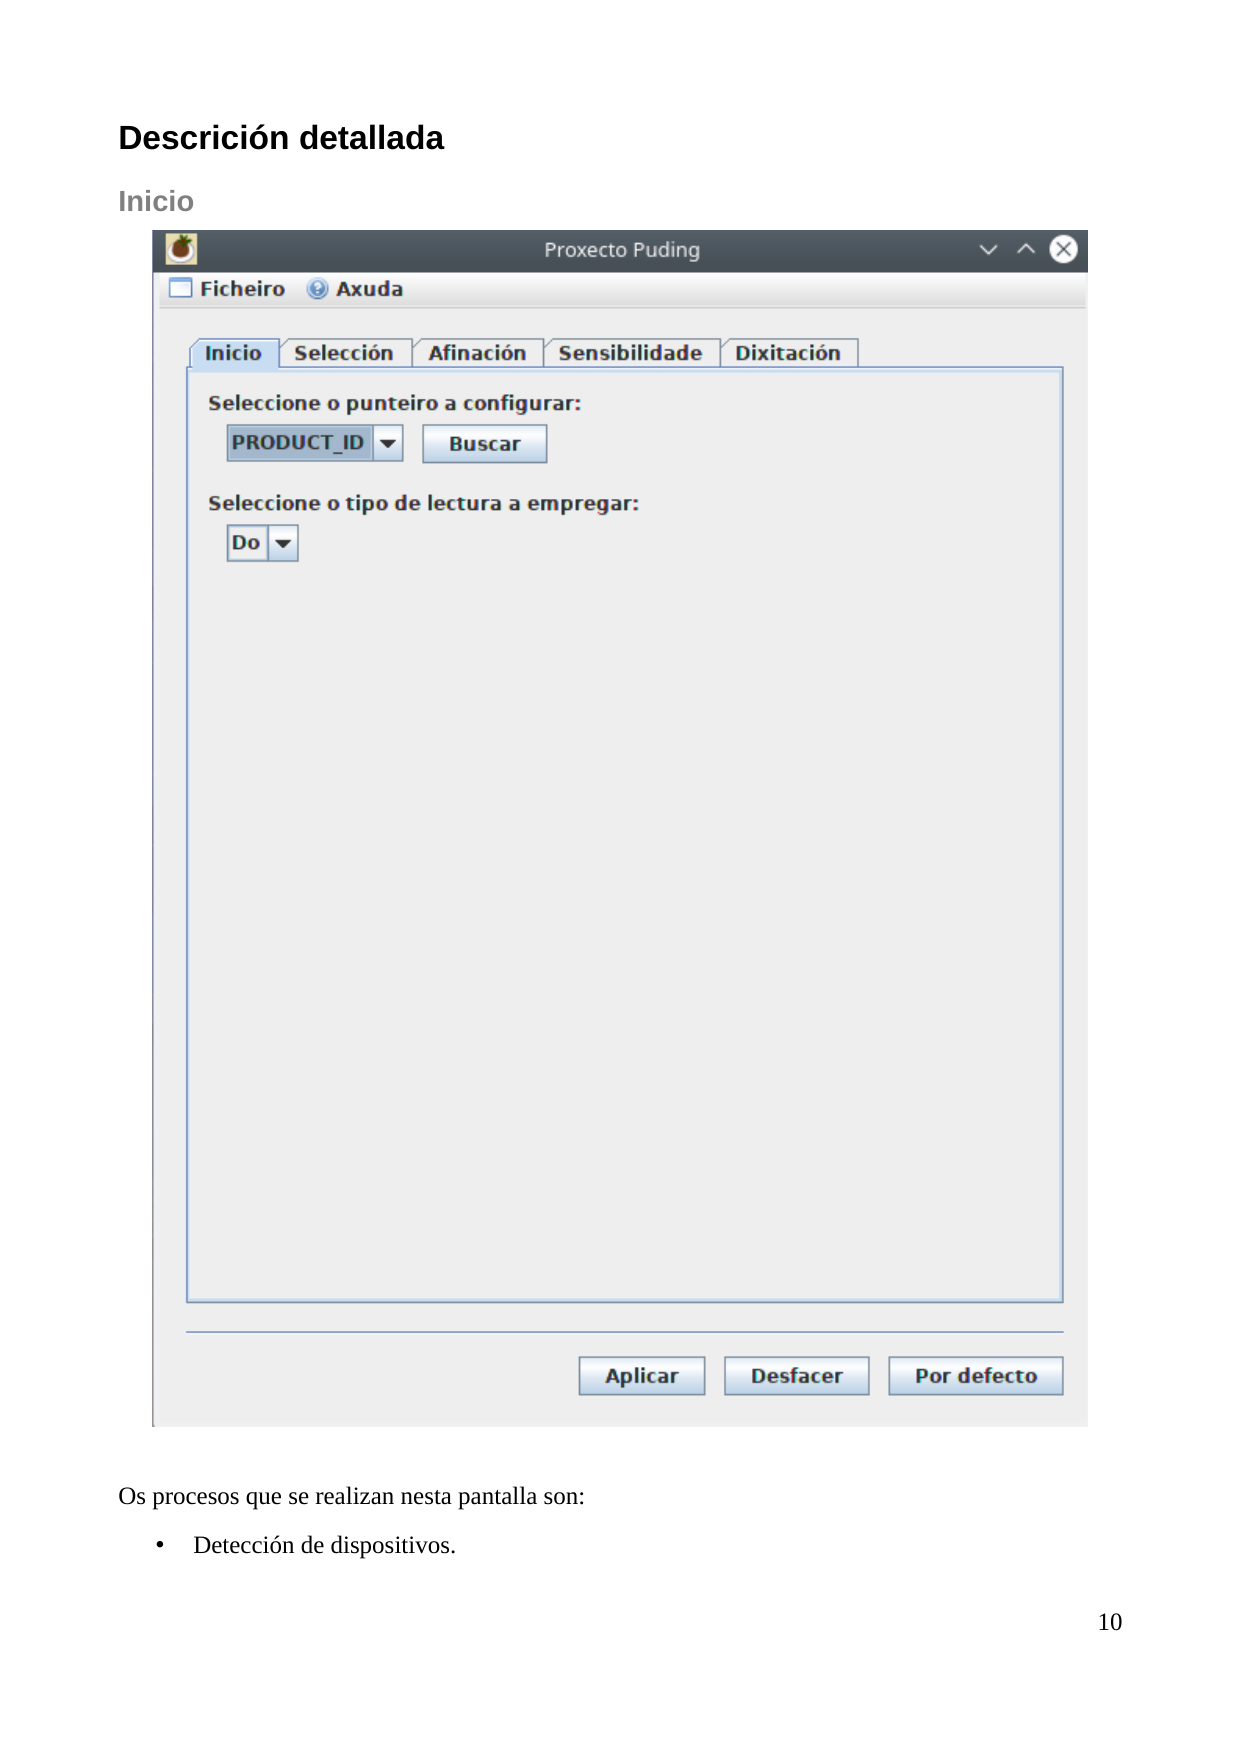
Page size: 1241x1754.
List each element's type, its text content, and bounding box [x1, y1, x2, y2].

text Os procesos que se realizan nesta pantalla son: [118, 1481, 1122, 1510]
picture [152, 230, 1088, 1427]
subtitle Inicio [118, 184, 1122, 217]
list Detección de dispositivos. [156, 1530, 1122, 1559]
subtitle Descrición detallada [118, 118, 1122, 157]
